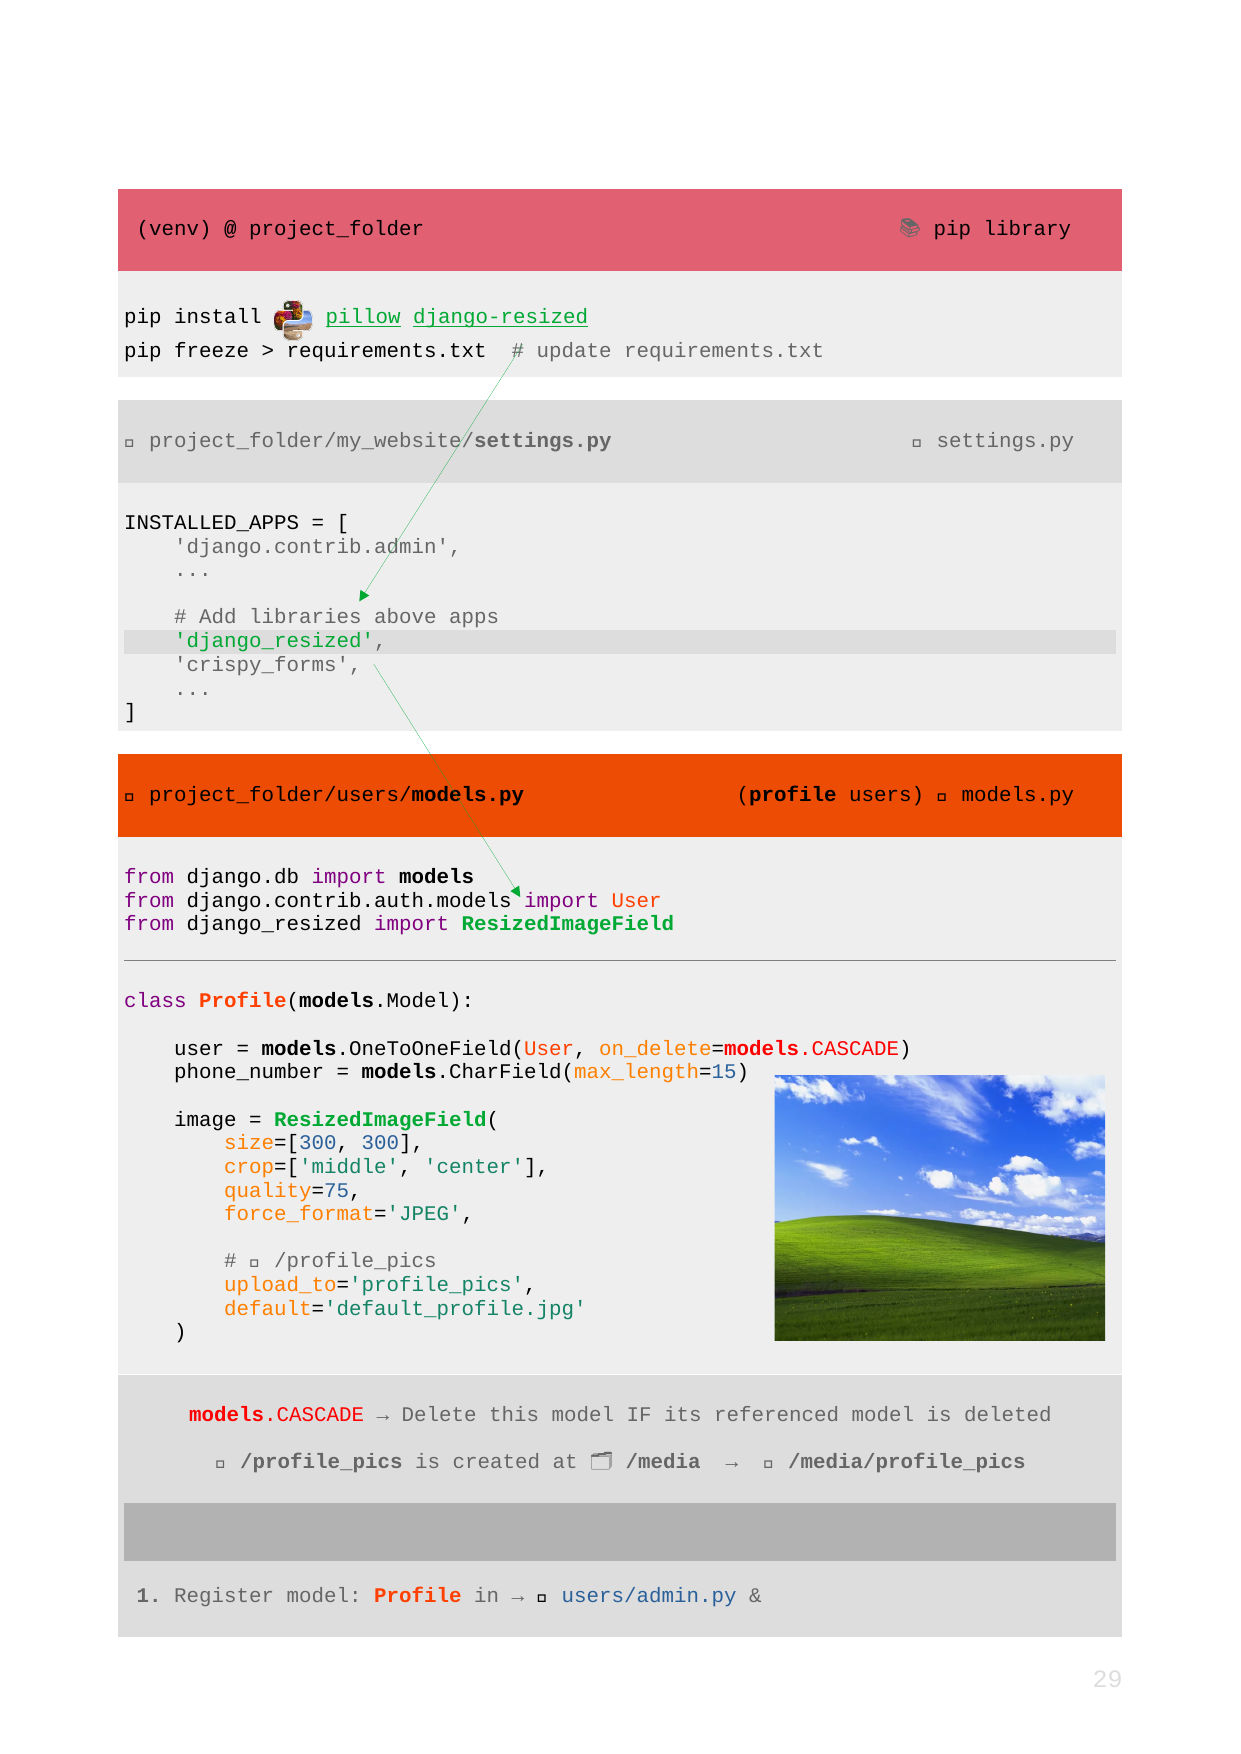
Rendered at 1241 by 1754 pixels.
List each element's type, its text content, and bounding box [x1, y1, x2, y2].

table_header 🖥️ (venv) @ project_folder 📚 pip library [118, 189, 1122, 271]
table_header 📝 project_folder/my_website/settings.py 🐍 settings.py [436, 400, 1122, 483]
picture [774, 1075, 1106, 1341]
table_header 📝 project_folder/users/models.py (profile users) 🐍 models.py [118, 754, 481, 837]
table_cell INSTALLED_APPS = [ 'django.contrib.admin', ... # Add libraries above apps 'django_resized', 'crispy_forms', ... ] [118, 483, 1122, 731]
table_cell from django.db import models from django.contrib.auth.models import User from django_resized import ResizedImageField class Profile(models.Model): user = models.OneToOneField(User, on_delete=models.CASCADE) phone_number = models.CharField(max_length=15) image = ResizedImageField( size=[300, 300], crop=['middle', 'center'], quality=75, force_format='JPEG', # 📁 /profile_pics upload_to='profile_pics', default='default_profile.jpg' ) [118, 837, 1122, 1374]
picture [273, 300, 313, 341]
table_header 📝 project_folder/users/models.py (profile users) 🐍 models.py [432, 754, 1122, 837]
table_cell pip install pillow django-resized pip freeze > requirements.txt # update requirements.txt [118, 271, 1122, 377]
table_header 📝 project_folder/my_website/settings.py 🐍 settings.py [118, 400, 486, 483]
table_cell models.CASCADE → Delete this model IF its referenced model is deleted 📁 /profile_pics is created at 🗂️ /media → 📁 /media/profile_pics 1. Register model: Profile in → 🐍 users/admin.py & 2. Using 🖥️ terminal: makemigrations + migrate them to the database → 3. Place: 🖼️ default_profile.jpg inside 🗂️ /media directory [118, 1375, 1122, 1637]
